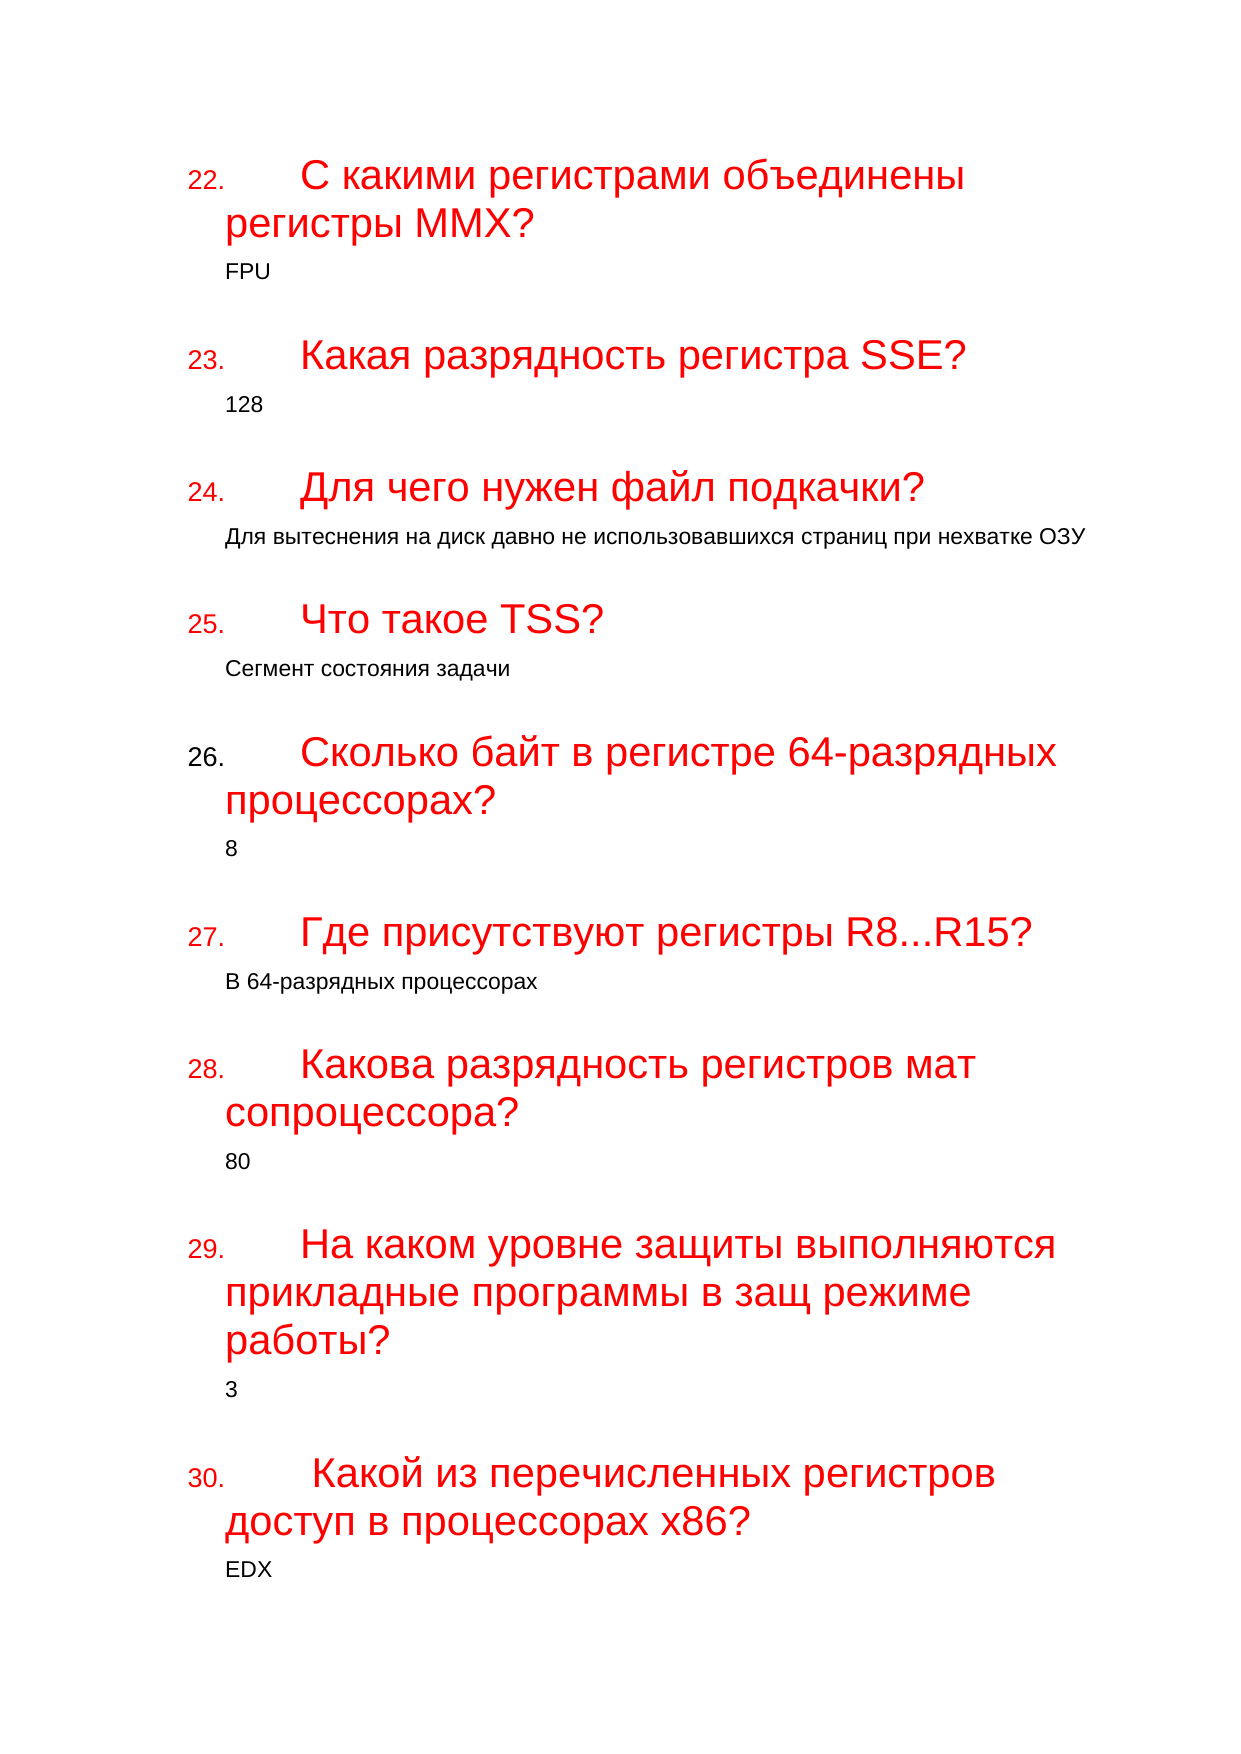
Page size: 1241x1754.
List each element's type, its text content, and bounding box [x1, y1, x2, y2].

text Сегмент состояния задачи [225, 655, 1090, 682]
text EDX [225, 1556, 1090, 1583]
text 128 [225, 391, 1090, 417]
subtitle Какова разрядность регистров мат сопроцессора? [187, 1039, 1090, 1135]
subtitle С какими регистрами объединены регистры MMX? [187, 150, 1090, 246]
text 80 [225, 1148, 1090, 1174]
subtitle Где присутствуют регистры R8...R15? [187, 907, 1090, 955]
text В 64-разрядных процессорах [225, 968, 1090, 994]
subtitle На каком уровне защиты выполняются прикладные программы в защ режиме работы? [187, 1220, 1090, 1363]
text 3 [225, 1376, 1090, 1402]
subtitle Для чего нужен файл подкачки? [187, 462, 1090, 510]
subtitle Какой из перечисленных регистров доступ в процессорах х86? [187, 1448, 1090, 1544]
subtitle Сколько байт в регистре 64-разрядных процессорах? [187, 727, 1090, 823]
subtitle Что такое TSS? [187, 595, 1090, 643]
text Для вытеснения на диск давно не использовавшихся страниц при нехватке ОЗУ [225, 523, 1090, 549]
subtitle Какая разрядность регистра SSE? [187, 330, 1090, 378]
text 8 [225, 835, 1090, 862]
text FPU [225, 258, 1090, 285]
